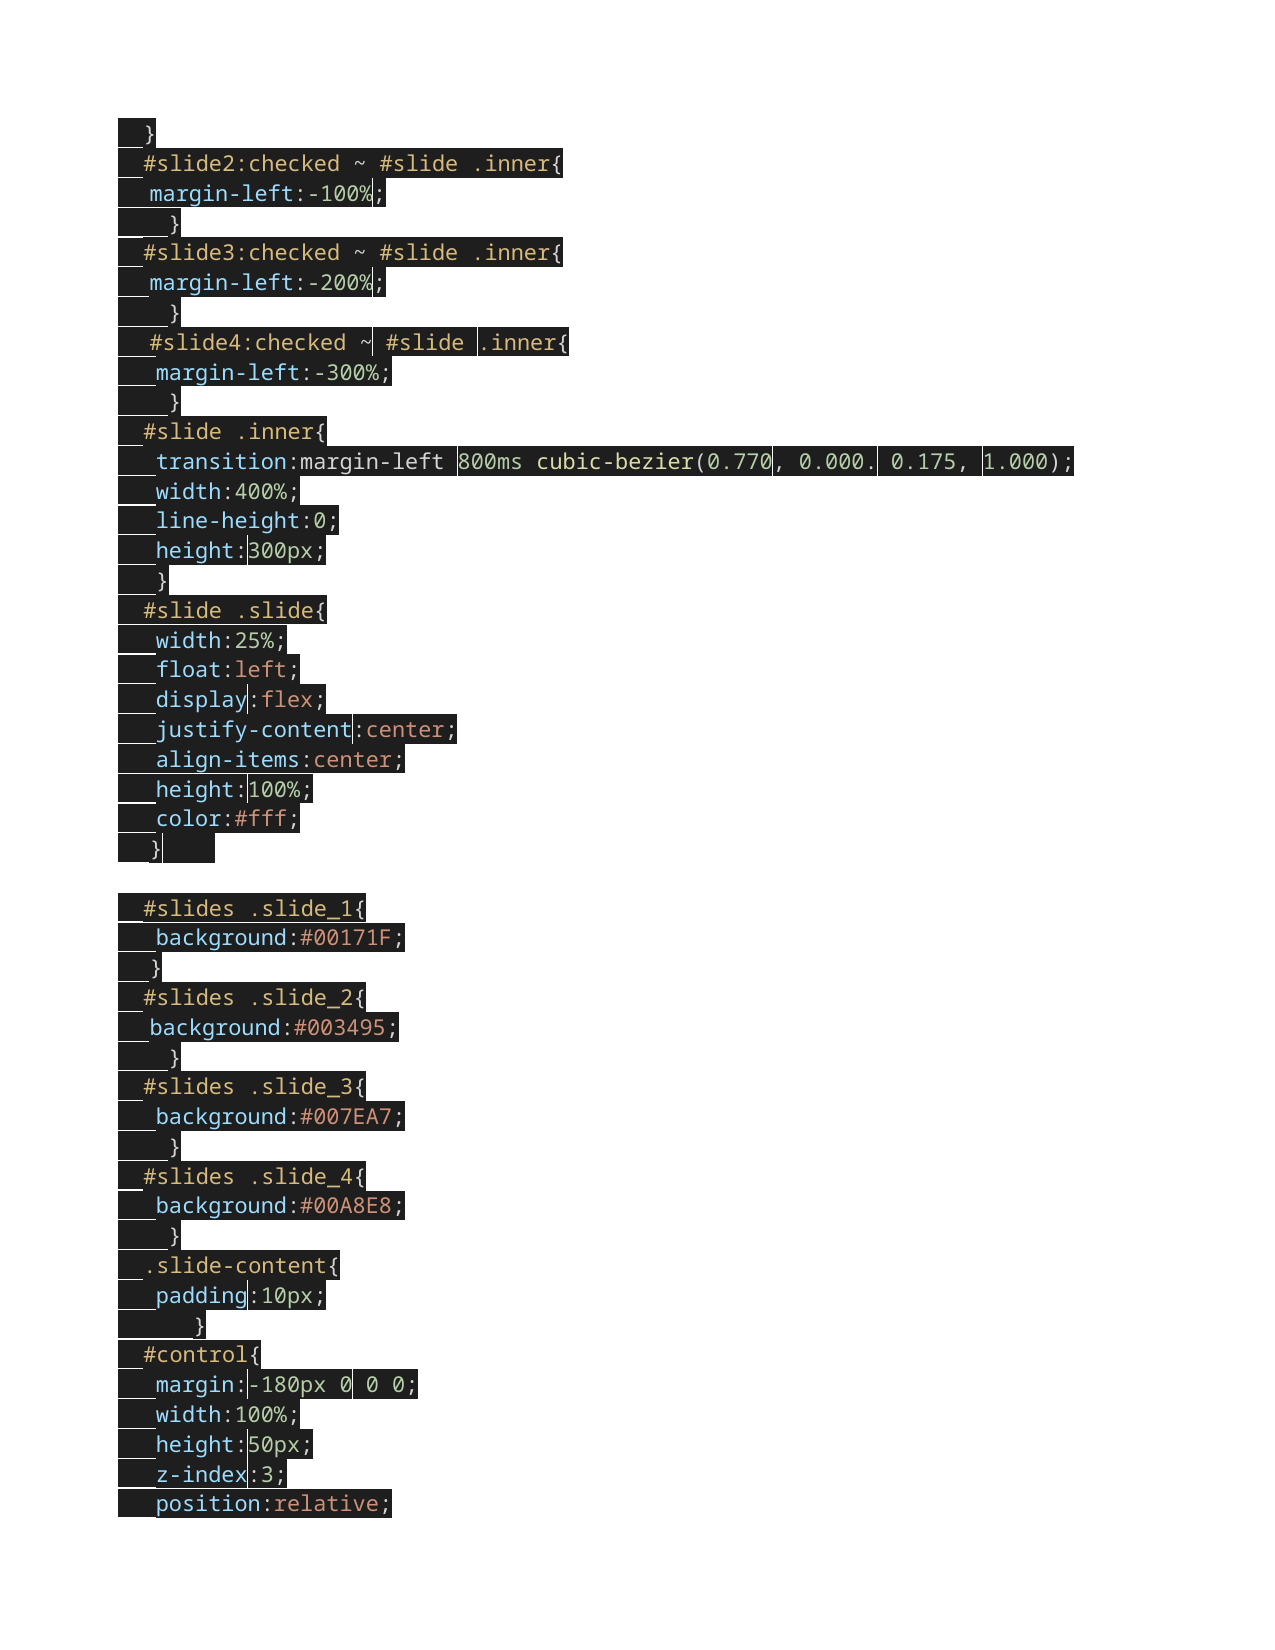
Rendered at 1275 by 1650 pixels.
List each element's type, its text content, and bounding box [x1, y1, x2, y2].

text } [118, 1220, 1157, 1250]
text } [118, 952, 1157, 982]
text #slides .slide_1{ [118, 893, 1157, 922]
text #control{ [118, 1339, 1157, 1369]
text background:#007EA7; [118, 1101, 1157, 1131]
text align-items:center; [118, 744, 1157, 773]
text margin:-180px 0 0 0; [118, 1369, 1157, 1399]
text #slide .slide{ [118, 595, 1157, 624]
text background:#00171F; [118, 922, 1157, 952]
text } [118, 297, 1157, 327]
text } [118, 207, 1157, 237]
text float:left; [118, 654, 1157, 684]
text margin-left:-200%; [118, 267, 1157, 297]
text width:100%; [118, 1399, 1157, 1429]
text height:100%; [118, 773, 1157, 803]
text } [118, 833, 1157, 863]
text padding:10px; [118, 1280, 1157, 1310]
text transition:margin-left 800ms cubic-bezier(0.770, 0.000. 0.175, 1.000); [118, 446, 1157, 476]
text #slides .slide_2{ [118, 982, 1157, 1012]
text } [118, 1042, 1157, 1071]
text height:50px; [118, 1429, 1157, 1459]
text } [118, 565, 1157, 595]
text height:300px; [118, 535, 1157, 565]
text } [118, 118, 1157, 148]
text display:flex; [118, 684, 1157, 714]
text line-height:0; [118, 505, 1157, 535]
text #slide4:checked ~ #slide .inner{ [118, 327, 1157, 356]
text margin-left:-100%; [118, 178, 1157, 207]
text } [118, 386, 1157, 416]
text } [118, 1310, 1157, 1339]
text background:#00A8E8; [118, 1191, 1157, 1220]
text background:#003495; [118, 1012, 1157, 1042]
text #slides .slide_3{ [118, 1071, 1157, 1101]
text .slide-content{ [118, 1250, 1157, 1280]
text position:relative; [118, 1488, 1157, 1518]
text } [118, 1131, 1157, 1161]
text #slides .slide_4{ [118, 1161, 1157, 1191]
text color:#fff; [118, 803, 1157, 833]
text width:25%; [118, 624, 1157, 654]
text width:400%; [118, 476, 1157, 505]
text margin-left:-300%; [118, 356, 1157, 386]
text z-index:3; [118, 1459, 1157, 1488]
text #slide3:checked ~ #slide .inner{ [118, 237, 1157, 267]
text #slide2:checked ~ #slide .inner{ [118, 148, 1157, 178]
text #slide .inner{ [118, 416, 1157, 446]
text justify-content:center; [118, 714, 1157, 744]
